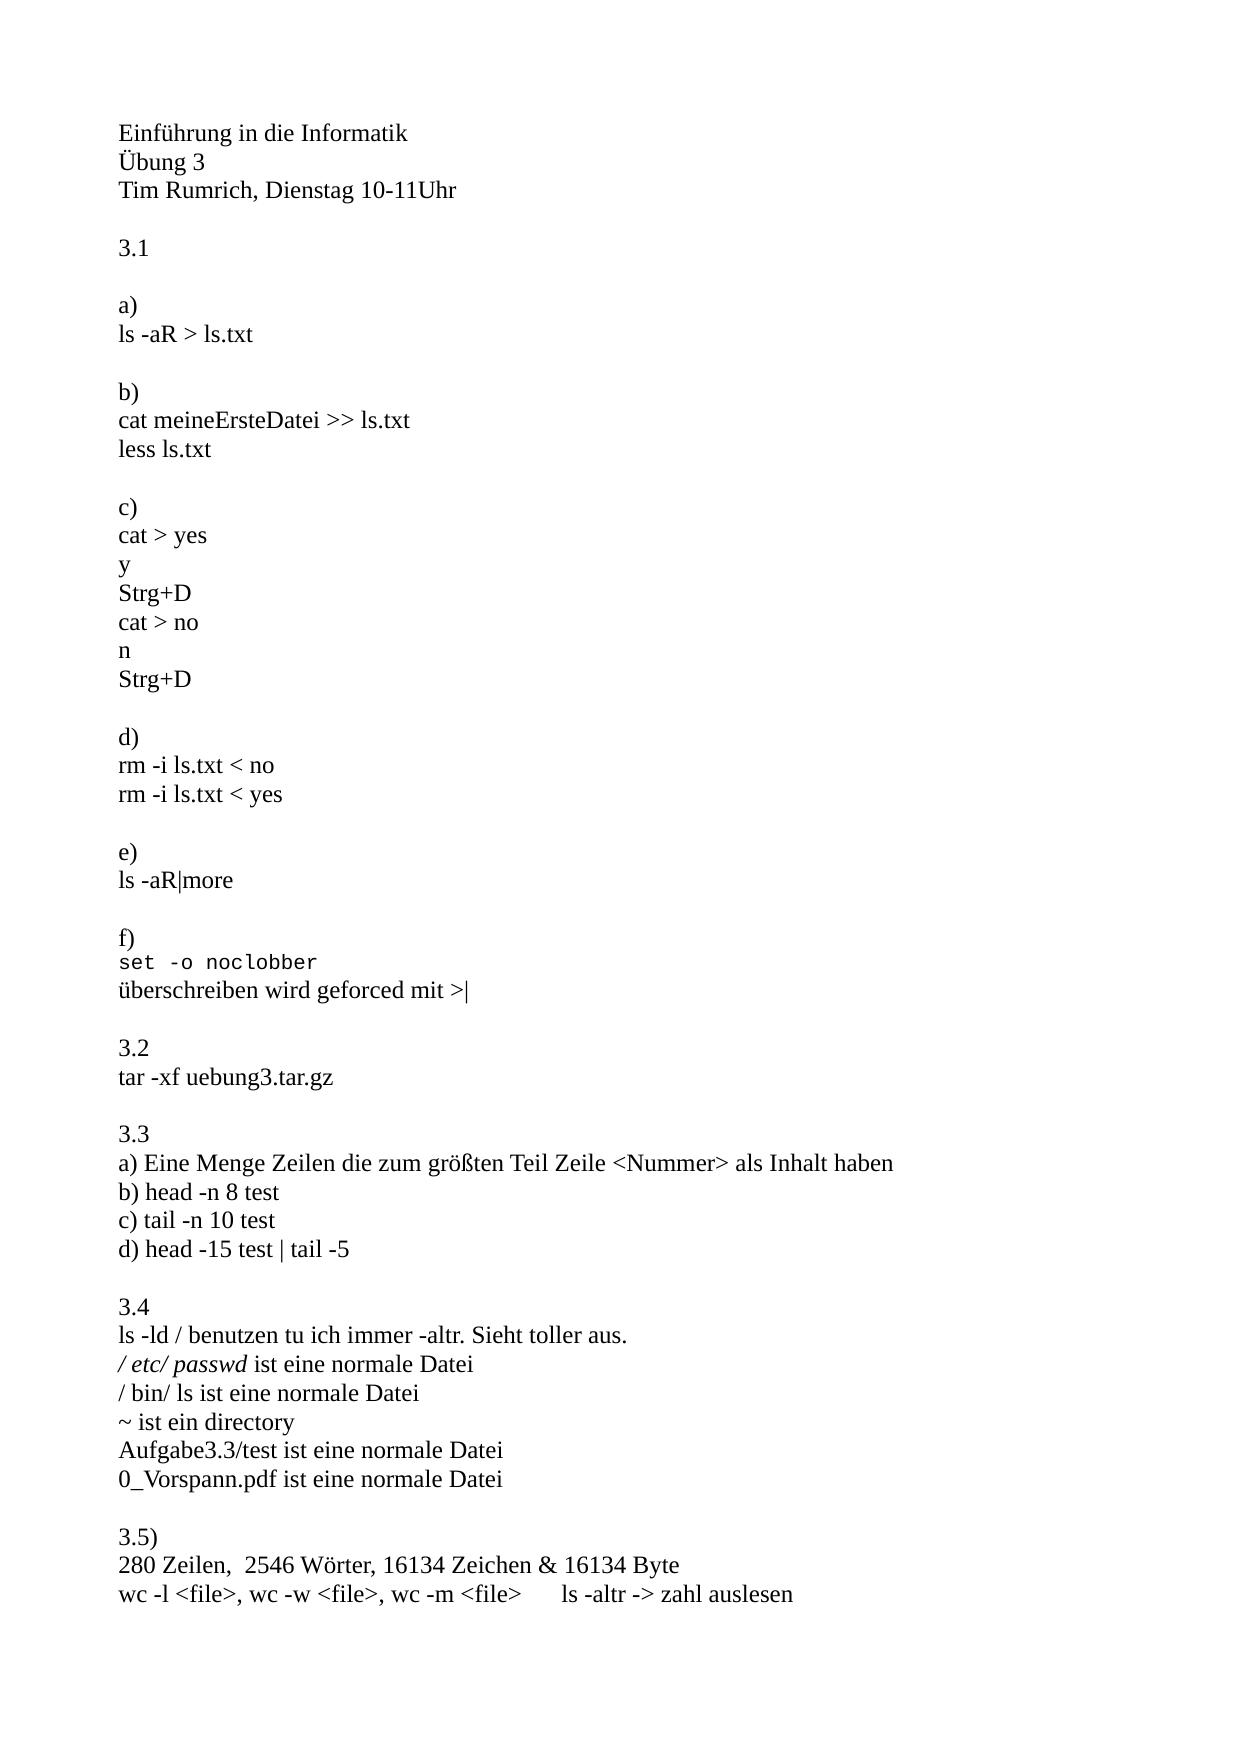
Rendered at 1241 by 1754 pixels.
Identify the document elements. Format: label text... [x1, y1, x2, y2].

text e) [118, 837, 1122, 866]
text n [118, 636, 1122, 664]
text tar -xf uebung3.tar.gz [118, 1062, 1122, 1091]
text rm -i ls.txt < yes [118, 779, 1122, 808]
text a) Eine Menge Zeilen die zum größten Teil Zeile <Nummer> als Inhalt haben [118, 1148, 1122, 1177]
text less ls.txt [118, 434, 1122, 463]
text ls -ld / benutzen tu ich immer -altr. Sieht toller aus. [118, 1321, 1122, 1349]
text 280 Zeilen, 2546 Wörter, 16134 Zeichen & 16134 Byte [118, 1551, 1122, 1579]
text 3.5) [118, 1522, 1122, 1551]
text a) [118, 291, 1122, 319]
text wc -l <file>, wc -w <file>, wc -m <file> ls -altr -> zahl auslesen [118, 1579, 1122, 1608]
text / bin/ ls ist eine normale Datei [118, 1378, 1122, 1407]
text d) head -15 test | tail -5 [118, 1234, 1122, 1263]
text 0_Vorspann.pdf ist eine normale Datei [118, 1464, 1122, 1493]
text 3.3 [118, 1119, 1122, 1148]
text ~ ist ein directory [118, 1407, 1122, 1436]
text b) [118, 377, 1122, 406]
text b) head -n 8 test [118, 1177, 1122, 1206]
text y [118, 549, 1122, 578]
text 3.2 [118, 1033, 1122, 1062]
text Strg+D [118, 578, 1122, 607]
text f) [118, 923, 1122, 952]
text Aufgabe3.3/test ist eine normale Datei [118, 1436, 1122, 1464]
text ls -aR > ls.txt [118, 319, 1122, 348]
text 3.4 [118, 1292, 1122, 1321]
text c) [118, 492, 1122, 521]
text cat > yes [118, 521, 1122, 549]
text cat > no [118, 607, 1122, 636]
text ls -aR|more [118, 866, 1122, 894]
text set -o noclobber [118, 952, 1122, 976]
text 3.1 [118, 233, 1122, 262]
text cat meineErsteDatei >> ls.txt [118, 406, 1122, 434]
text c) tail -n 10 test [118, 1206, 1122, 1234]
text rm -i ls.txt < no [118, 751, 1122, 779]
text / etc/ passwd ist eine normale Datei [118, 1349, 1122, 1378]
text Strg+D [118, 664, 1122, 693]
text Tim Rumrich, Dienstag 10-11Uhr [118, 176, 1122, 204]
text Einführung in die Informatik [118, 118, 1122, 147]
text Übung 3 [118, 147, 1122, 176]
text überschreiben wird geforced mit >| [118, 976, 1122, 1004]
text d) [118, 722, 1122, 751]
